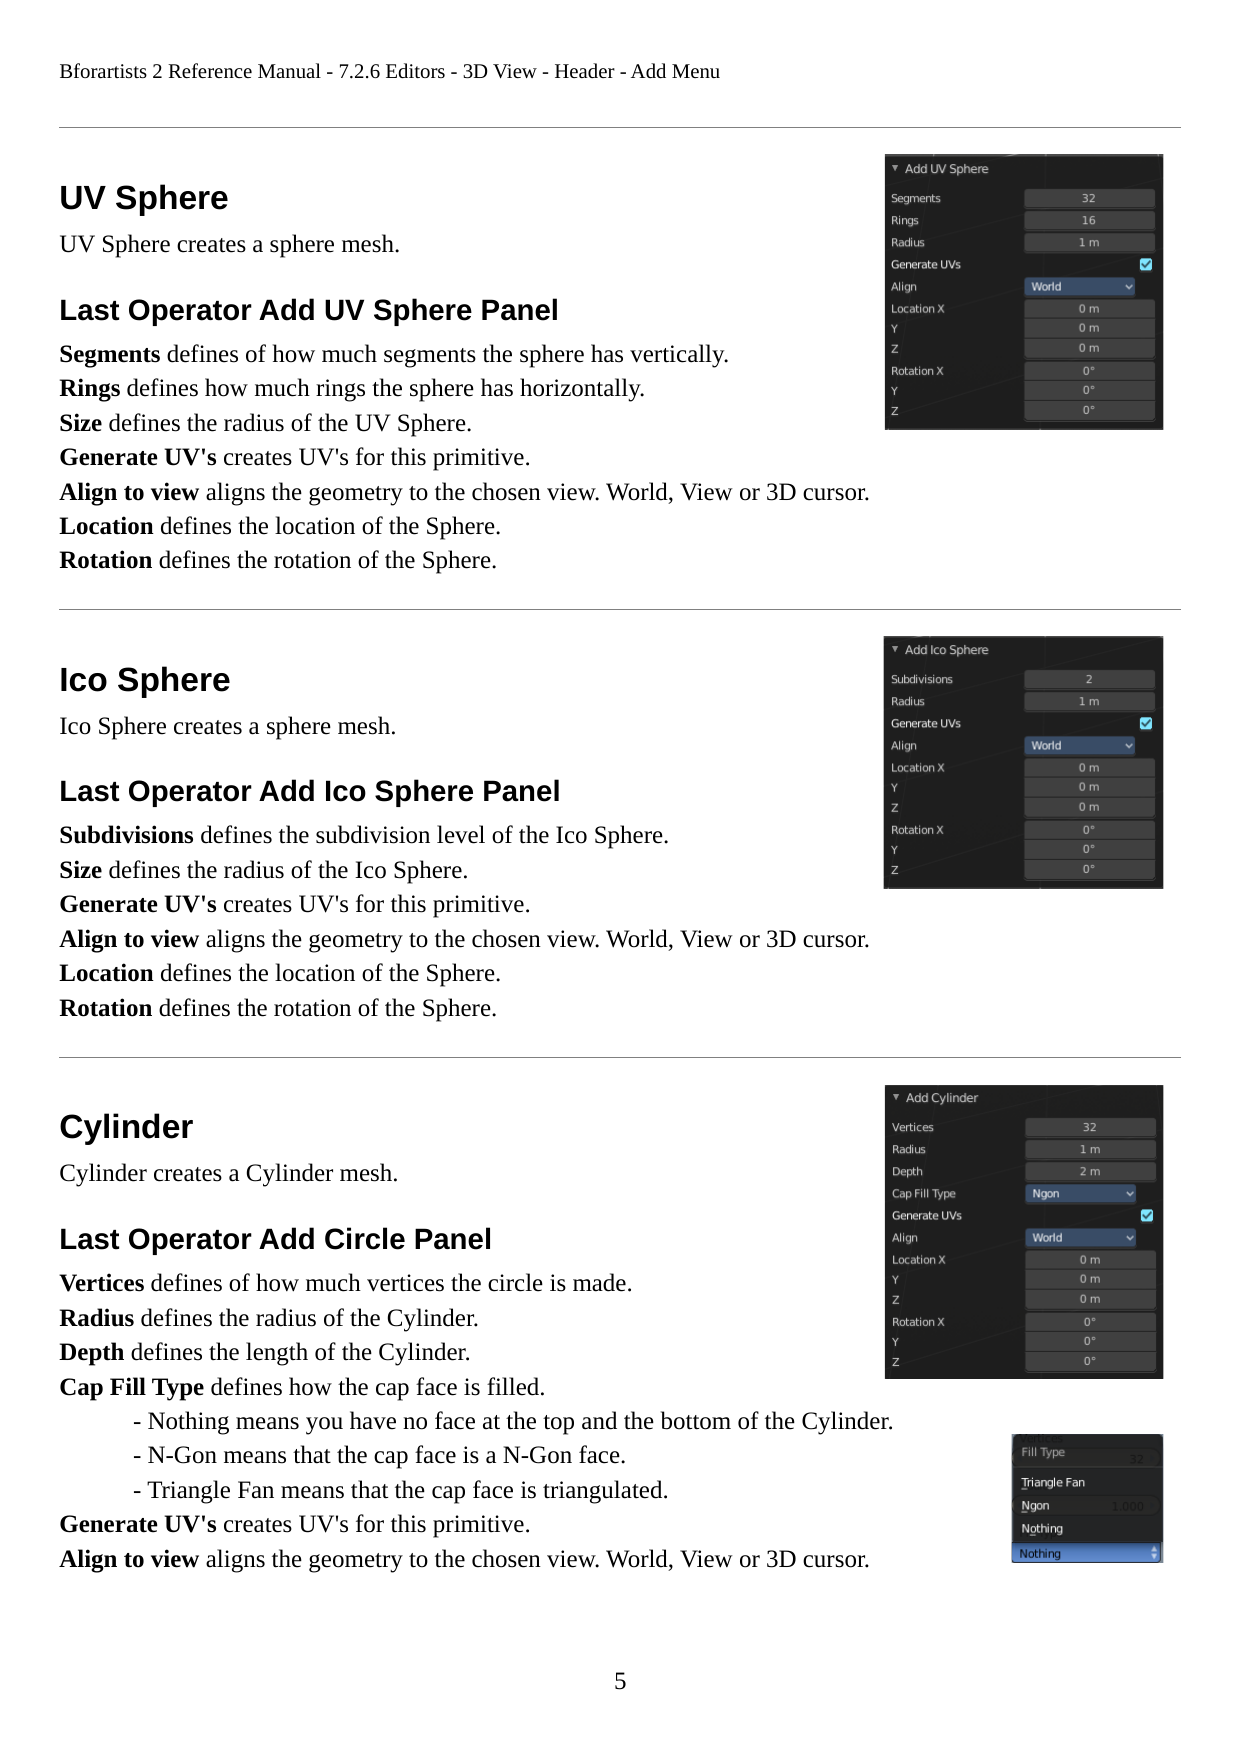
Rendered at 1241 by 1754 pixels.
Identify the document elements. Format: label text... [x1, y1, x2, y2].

text Cylinder creates a Cylinder mesh. [59, 1158, 884, 1187]
subtitle [1164, 1107, 1181, 1146]
picture [883, 636, 1164, 889]
picture [884, 154, 1164, 430]
subtitle UV Sphere [59, 178, 884, 216]
subtitle Ico Sphere [59, 659, 883, 698]
subtitle Last Operator Add UV Sphere Panel [59, 292, 884, 326]
subtitle [1164, 659, 1181, 698]
picture [1011, 1434, 1164, 1563]
text Vertices defines of how much vertices the circle is made. Radius defines the radius of the Cylinder. Depth defines the length of the Cylinder. Cap Fill Type defines how the cap face is filled. - Nothing means you have no face at the top and the bottom of the Cylinder. - N-Gon means that the cap face is a N-Gon face. - Triangle Fan means that the cap face is triangulated. Generate UV's creates UV's for this primitive. Align to view aligns the geometry to the chosen view. World, View or 3D cursor. [59, 1268, 1181, 1573]
subtitle Last Operator Add Ico Sphere Panel [59, 774, 883, 808]
subtitle Cylinder [59, 1107, 884, 1146]
subtitle Last Operator Add Circle Panel [59, 1222, 884, 1256]
text Subdivisions defines the subdivision level of the Ico Sphere. Size defines the radius of the Ico Sphere. Generate UV's creates UV's for this primitive. Align to view aligns the geometry to the chosen view. World, View or 3D cursor. Location defines the location of the Sphere. Rotation defines the rotation of the Sphere. [59, 821, 1181, 1022]
subtitle [1164, 178, 1181, 216]
text Segments defines of how much segments the sphere has vertically. Rings defines how much rings the sphere has horizontally. Size defines the radius of the UV Sphere. Generate UV's creates UV's for this primitive. Align to view aligns the geometry to the chosen view. World, View or 3D cursor. Location defines the location of the Sphere. Rotation defines the rotation of the Sphere. [59, 339, 1181, 574]
picture [884, 1085, 1164, 1379]
text Ico Sphere creates a sphere mesh. [59, 711, 883, 739]
text UV Sphere creates a sphere mesh. [59, 229, 884, 257]
